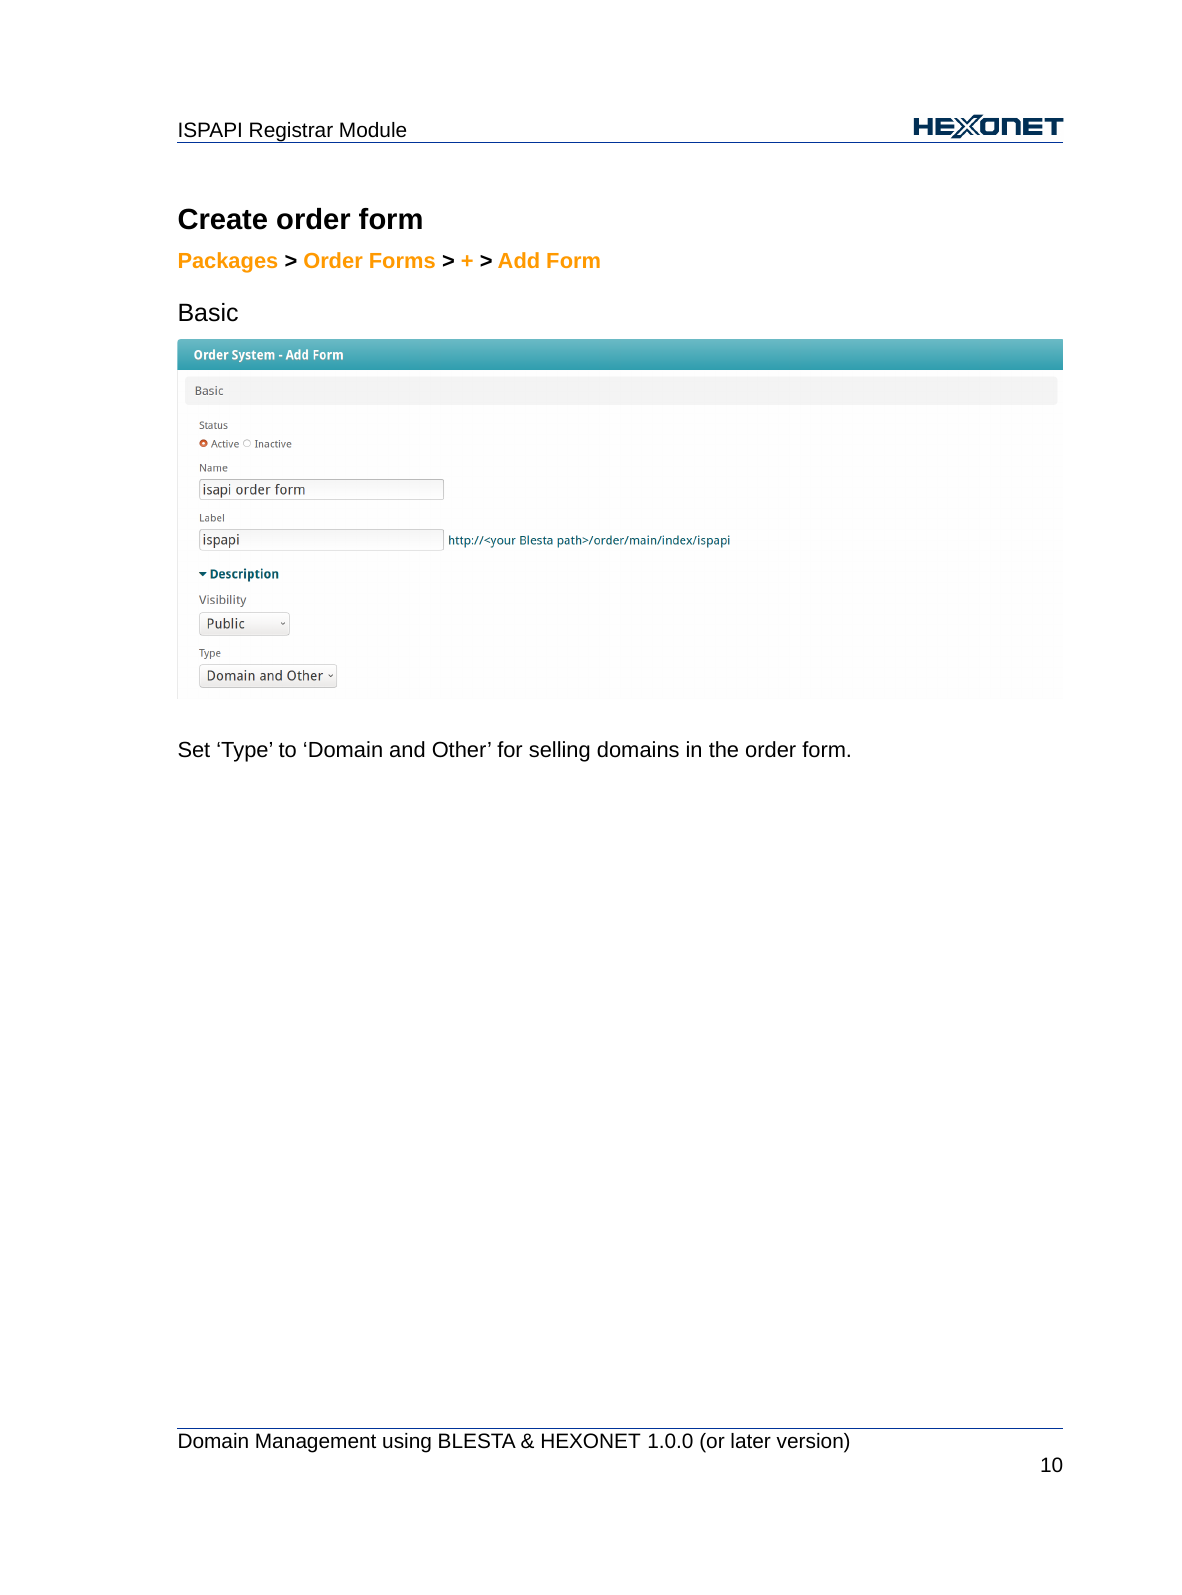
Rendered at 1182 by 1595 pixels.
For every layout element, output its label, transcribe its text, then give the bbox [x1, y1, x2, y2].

picture [177, 339, 1063, 699]
text Packages > Order Forms > + > Add Form [177, 248, 1063, 273]
picture [912, 113, 1065, 140]
text Set ‘Type’ to ‘Domain and Other’ for selling domains in the order form. [177, 737, 1063, 762]
subtitle Basic [177, 298, 1063, 327]
subtitle Create order form [177, 202, 1063, 236]
